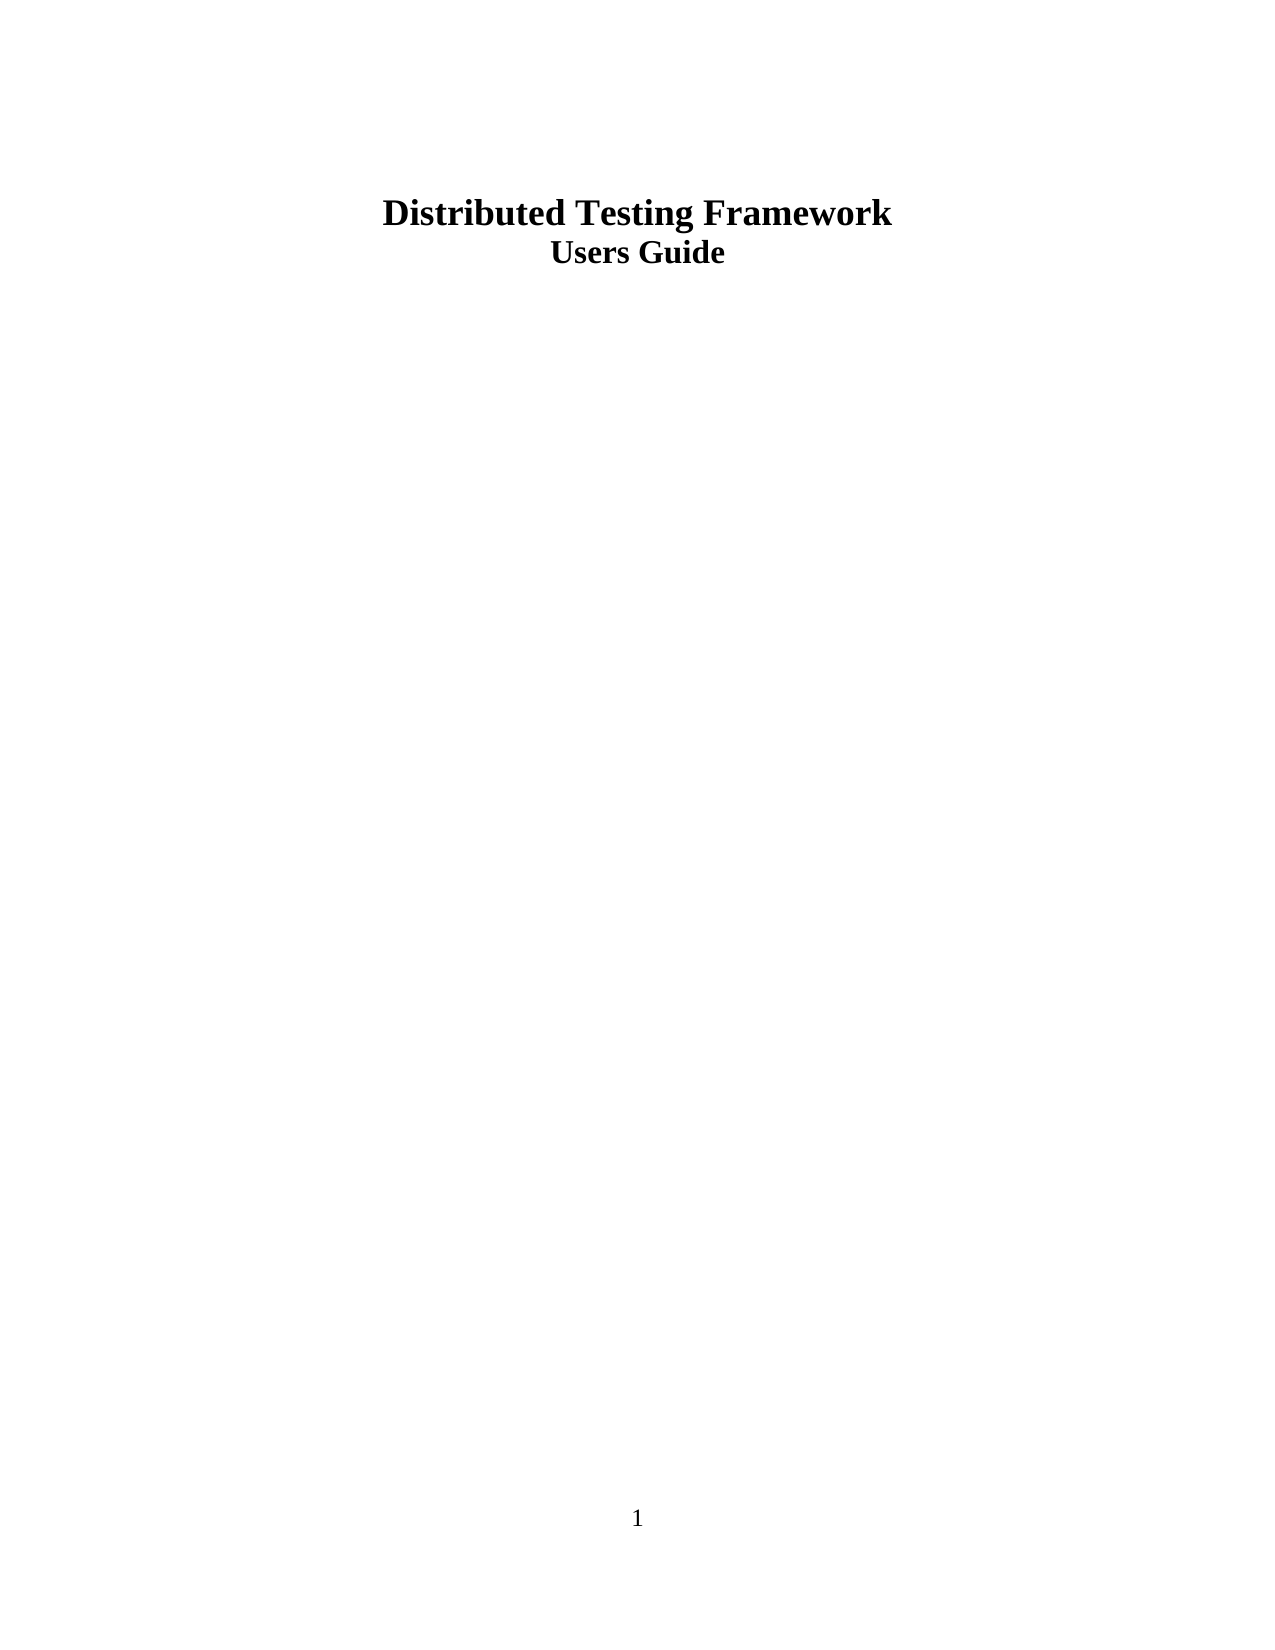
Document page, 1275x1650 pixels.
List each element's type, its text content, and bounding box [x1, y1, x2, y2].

text Users Guide [118, 233, 1157, 270]
text Distributed Testing Framework [118, 192, 1157, 233]
